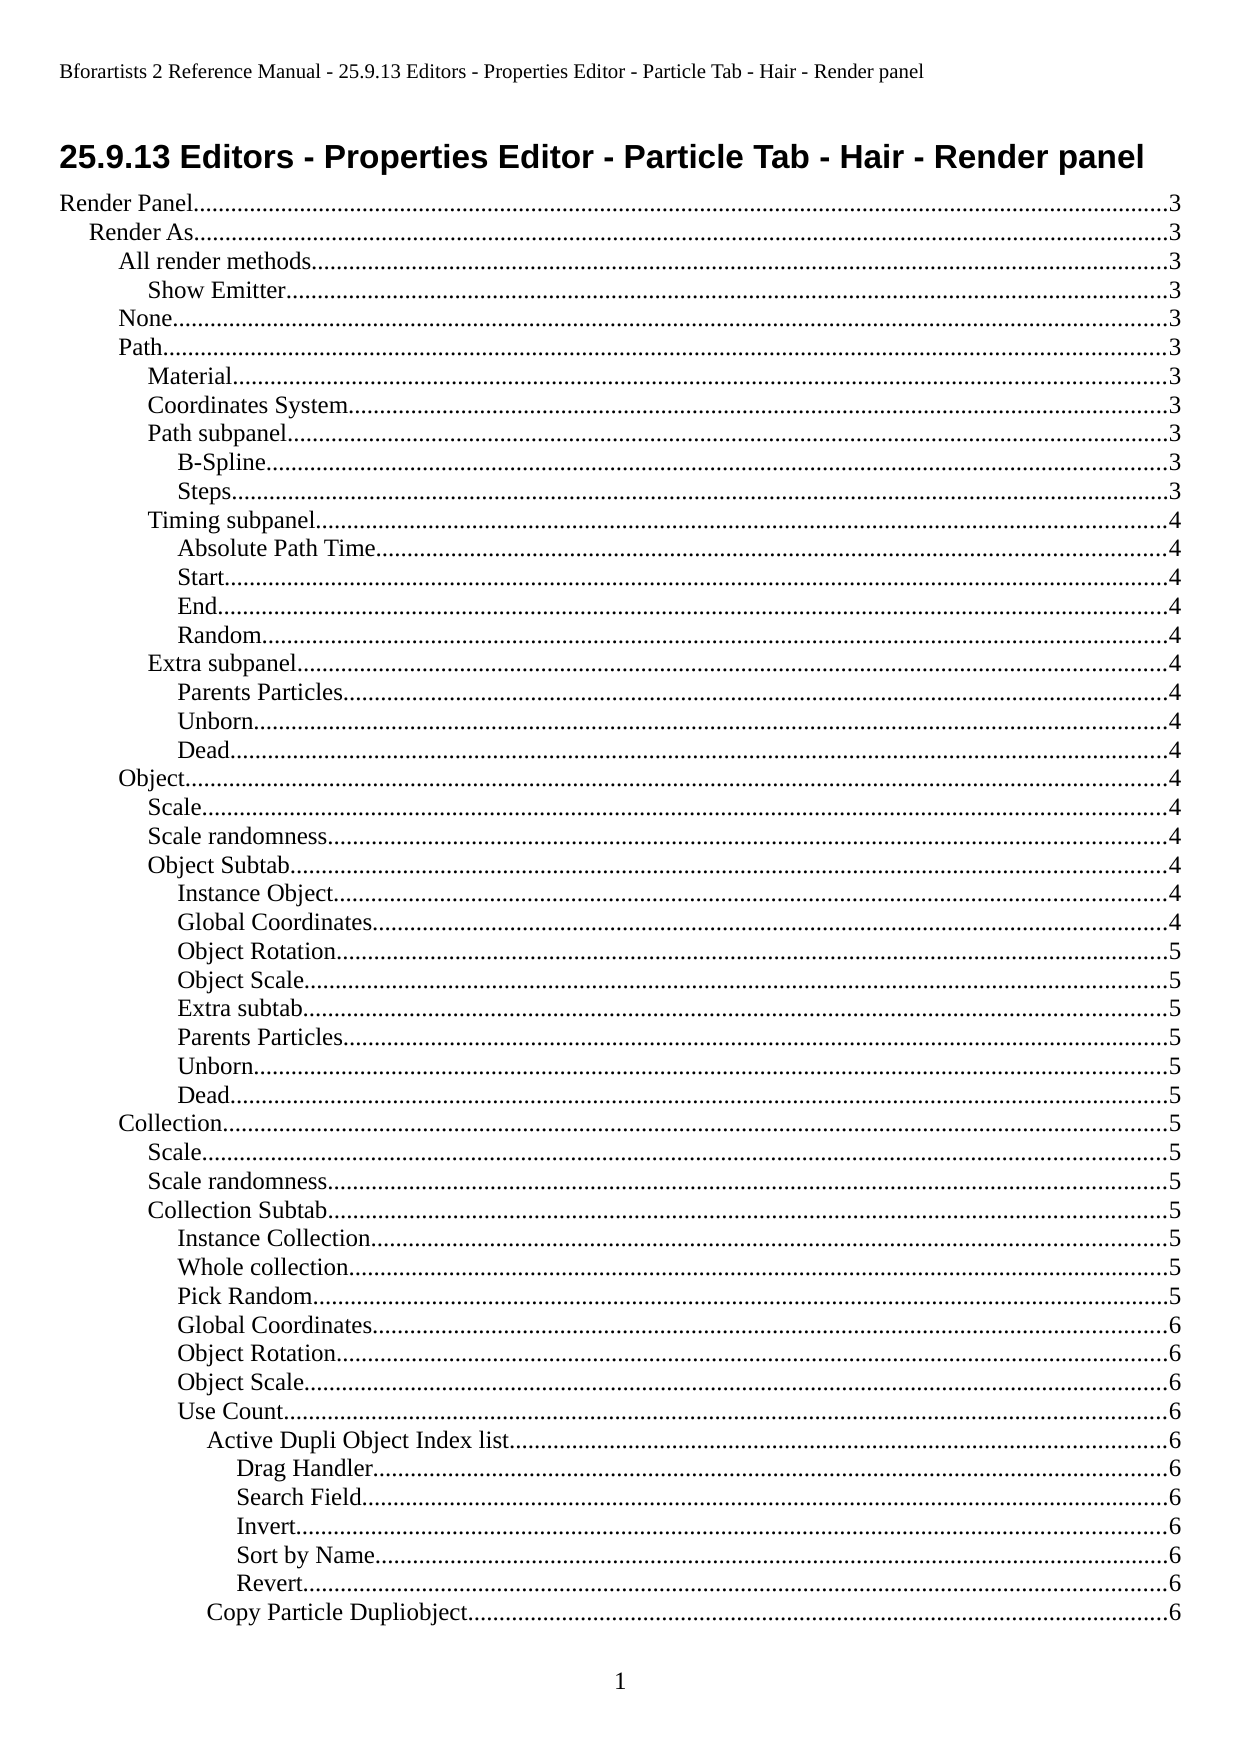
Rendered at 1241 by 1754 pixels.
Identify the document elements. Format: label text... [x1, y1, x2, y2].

text Dead 5 [177, 1080, 1181, 1108]
text Material 3 [147, 361, 1181, 390]
text Instance Collection 5 [177, 1223, 1181, 1252]
text Collection 5 [118, 1108, 1181, 1137]
text Object Rotation 6 [177, 1338, 1181, 1367]
text Object Subtab 4 [147, 850, 1181, 878]
text Invert 6 [236, 1511, 1181, 1540]
text Global Coordinates 4 [177, 907, 1181, 936]
text Render Panel 3 [59, 188, 1181, 217]
text Unborn 4 [177, 706, 1181, 735]
text Path 3 [118, 332, 1181, 361]
text None 3 [118, 303, 1181, 332]
text Scale 4 [147, 792, 1181, 821]
text Timing subpanel 4 [147, 505, 1181, 533]
text Parents Particles 4 [177, 677, 1181, 706]
text Scale randomness 4 [147, 821, 1181, 850]
text Global Coordinates 6 [177, 1310, 1181, 1338]
text Object Scale 6 [177, 1367, 1181, 1396]
text Unborn 5 [177, 1051, 1181, 1080]
text Object Scale 5 [177, 965, 1181, 993]
text Start 4 [177, 562, 1181, 591]
text Collection Subtab 5 [147, 1195, 1181, 1223]
text All render methods 3 [118, 246, 1181, 275]
text Object 4 [118, 763, 1181, 792]
text Coordinates System 3 [147, 390, 1181, 418]
text End 4 [177, 591, 1181, 620]
text Show Emitter 3 [147, 275, 1181, 303]
text Extra subpanel 4 [147, 648, 1181, 677]
text Drag Handler 6 [236, 1453, 1181, 1482]
text Pick Random 5 [177, 1281, 1181, 1310]
text Path subpanel 3 [147, 418, 1181, 447]
text Instance Object 4 [177, 878, 1181, 907]
text Search Field 6 [236, 1482, 1181, 1511]
text Dead 4 [177, 735, 1181, 763]
text Random 4 [177, 620, 1181, 648]
text B-Spline 3 [177, 447, 1181, 476]
text Steps 3 [177, 476, 1181, 505]
text Sort by Name 6 [236, 1540, 1181, 1568]
text Scale randomness 5 [147, 1166, 1181, 1195]
text Parents Particles 5 [177, 1022, 1181, 1051]
text Scale 5 [147, 1137, 1181, 1166]
text Active Dupli Object Index list 6 [206, 1425, 1181, 1453]
subtitle 25.9.13 Editors - Properties Editor - Particle Tab - Hair - Render panel [59, 138, 1181, 176]
text Object Rotation 5 [177, 936, 1181, 965]
text Whole collection 5 [177, 1252, 1181, 1281]
text Use Count 6 [177, 1396, 1181, 1425]
text Revert 6 [236, 1568, 1181, 1597]
text Render As 3 [88, 217, 1181, 246]
text Extra subtab 5 [177, 993, 1181, 1022]
text Absolute Path Time 4 [177, 533, 1181, 562]
text Copy Particle Dupliobject 6 [206, 1597, 1181, 1626]
